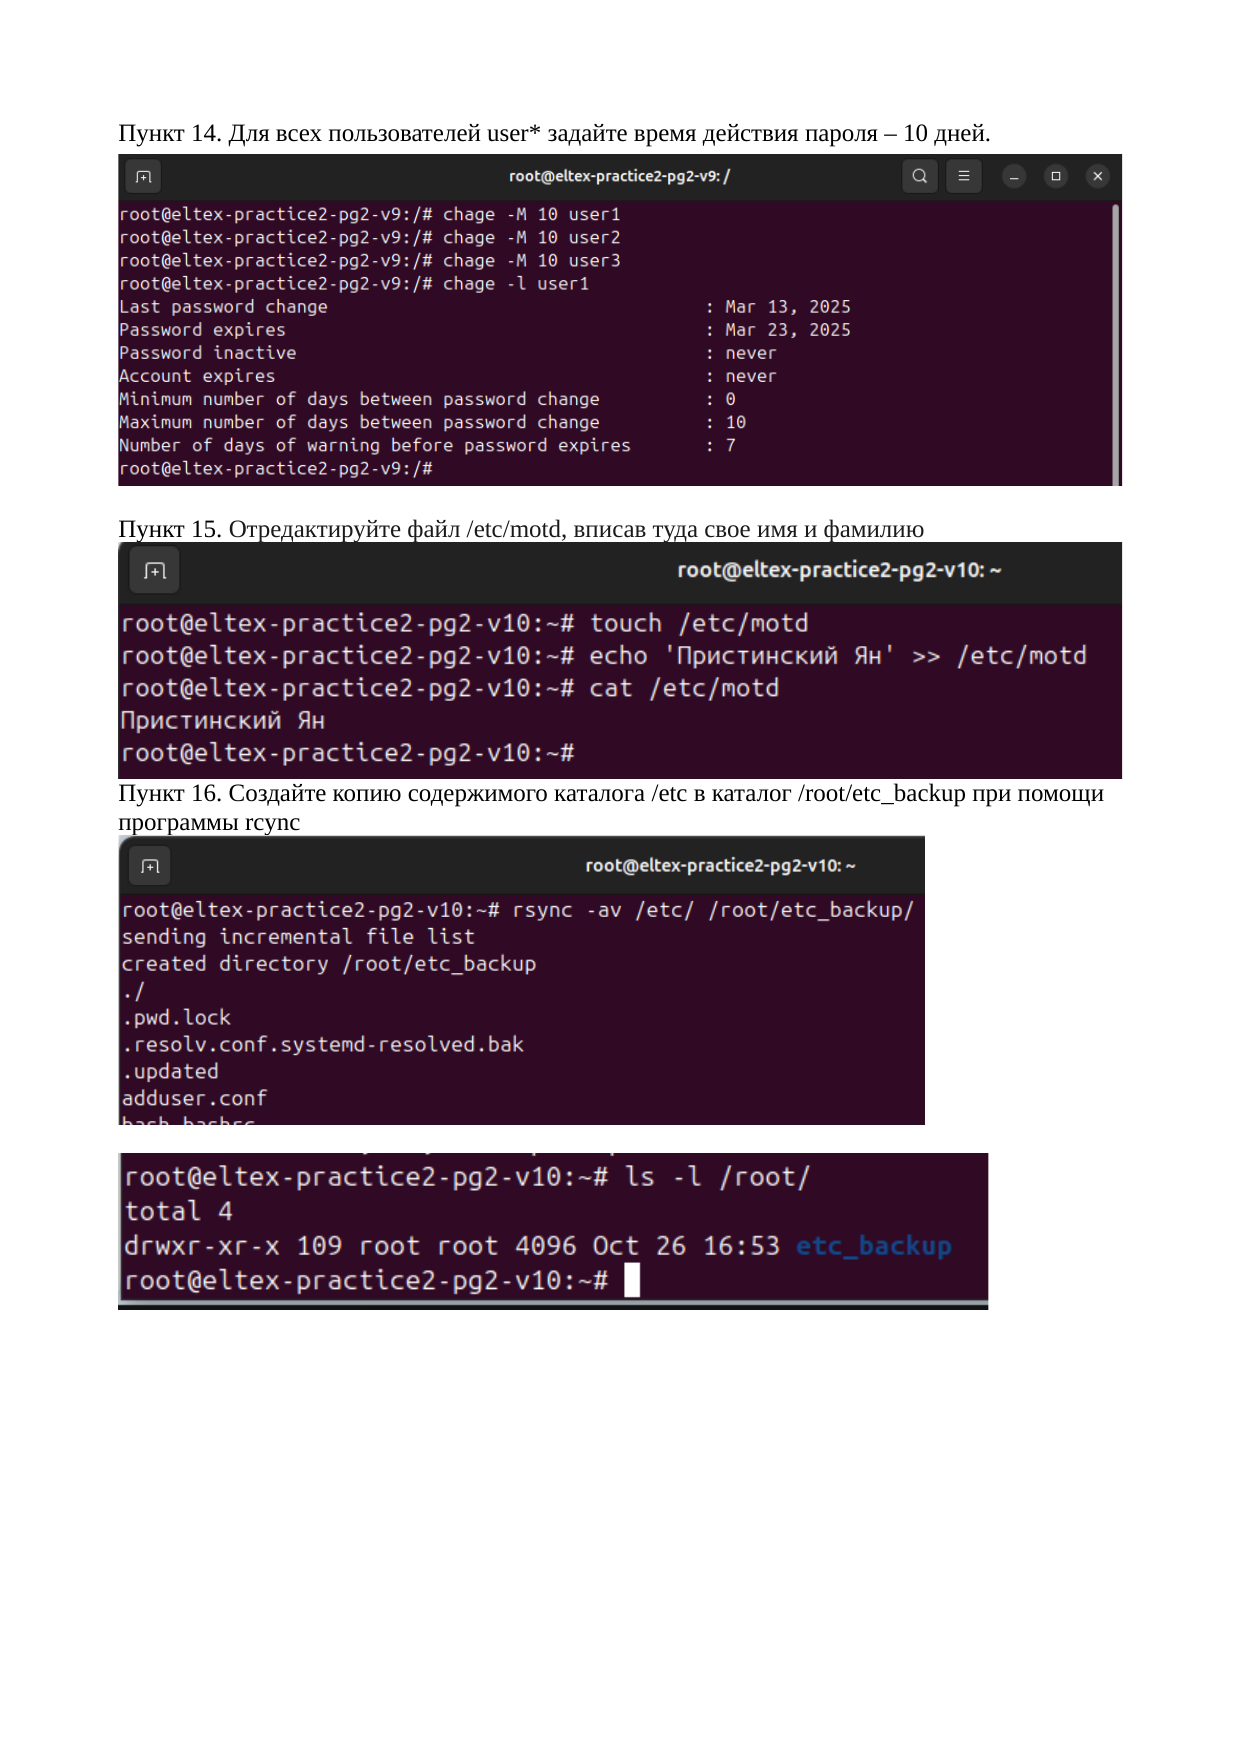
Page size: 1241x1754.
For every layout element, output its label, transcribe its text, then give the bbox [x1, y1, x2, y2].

text Пункт 16. Создайте копию содержимого каталога /etc в каталог /root/etc_backup при помощи программы rcync [118, 779, 1122, 836]
text Пункт 14. Для всех пользователей user* задайте время действия пароля – 10 дней. [118, 118, 1122, 147]
text Пункт 15. Отредактируйте файл /etc/motd, вписав туда свое имя и фамилию [118, 514, 1122, 542]
picture [118, 542, 1123, 779]
picture [118, 154, 1123, 486]
picture [118, 835, 925, 1125]
picture [118, 1153, 989, 1310]
